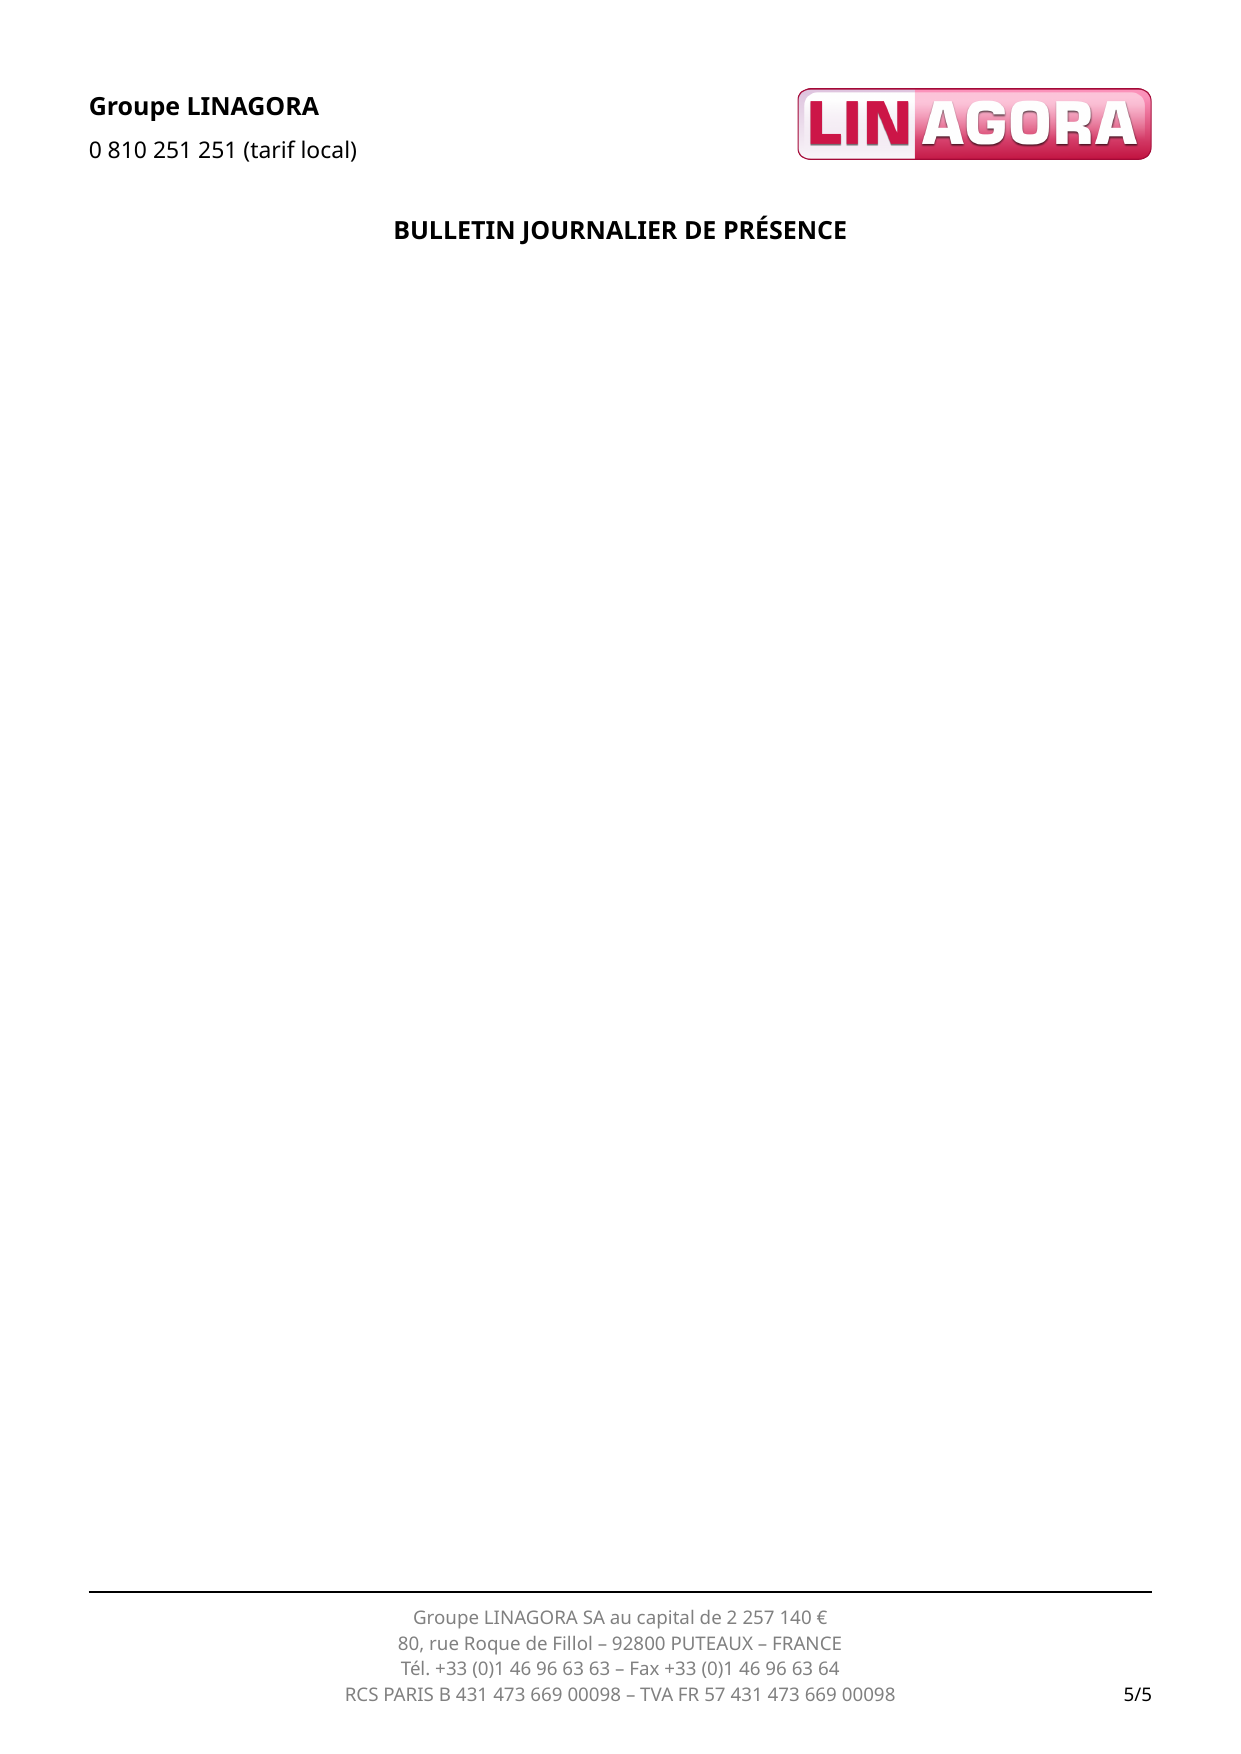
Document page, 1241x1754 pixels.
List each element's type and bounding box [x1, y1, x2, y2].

picture [797, 88, 1152, 160]
